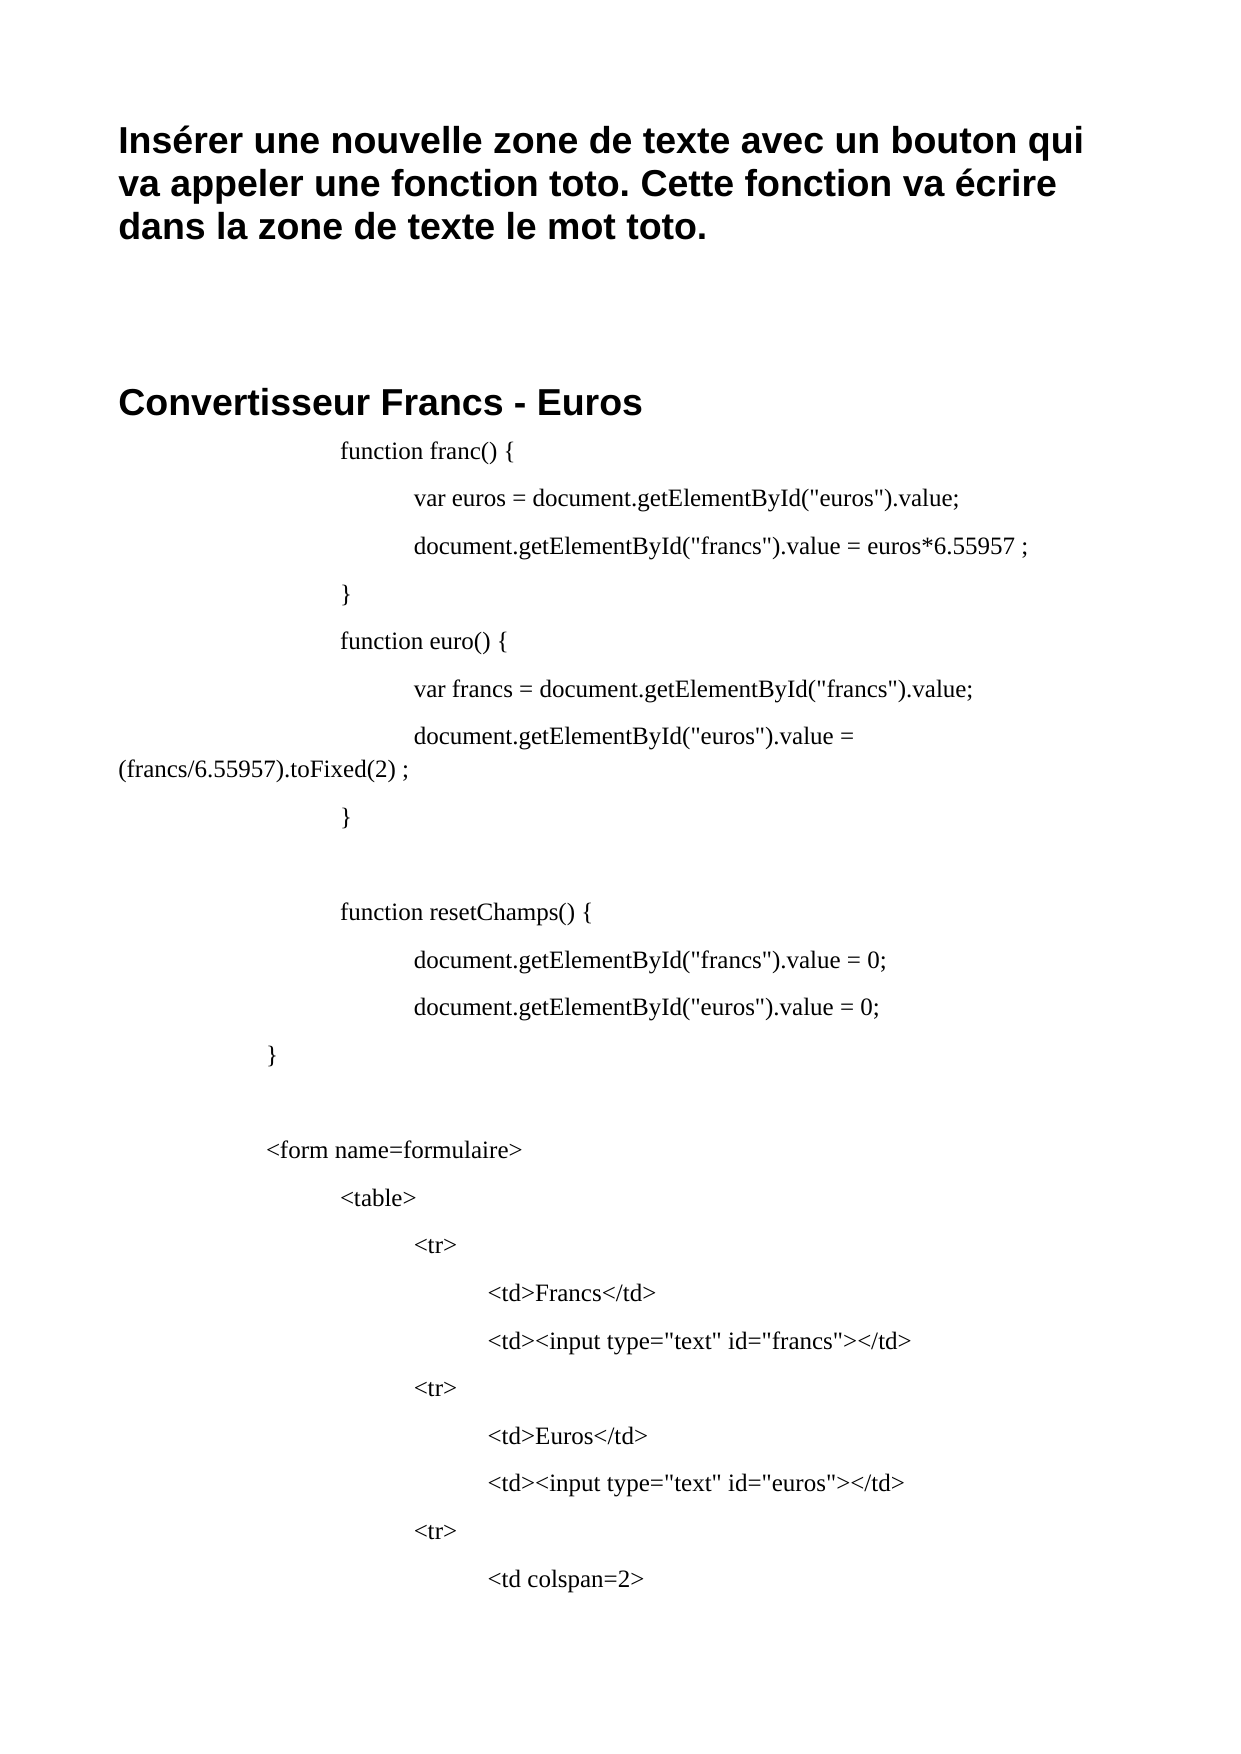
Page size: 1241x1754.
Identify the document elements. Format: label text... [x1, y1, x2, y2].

text } [118, 579, 1122, 607]
text var francs = document.getElementById("francs").value; [118, 674, 1122, 703]
text document.getElementById("francs").value = euros*6.55957 ; [118, 531, 1122, 560]
text var euros = document.getElementById("euros").value; [118, 483, 1122, 512]
subtitle Convertisseur Francs - Euros [118, 380, 1122, 423]
text } [118, 802, 1122, 831]
text document.getElementById("euros").value = (francs/6.55957).toFixed(2) ; [118, 721, 1122, 783]
text <tr> [118, 1231, 1122, 1259]
text function euro() { [118, 626, 1122, 655]
text function franc() { [118, 436, 1122, 464]
text <tr> [118, 1373, 1122, 1402]
text document.getElementById("euros").value = 0; [118, 992, 1122, 1021]
text <td>Euros</td> [118, 1421, 1122, 1450]
text <form name=formulaire> [118, 1135, 1122, 1164]
text <tr> [118, 1516, 1122, 1545]
text <table> [118, 1183, 1122, 1212]
text <td>Francs</td> [118, 1278, 1122, 1307]
text <td colspan=2> [118, 1564, 1122, 1592]
text <td><input type="text" id="francs"></td> [118, 1326, 1122, 1354]
text <td><input type="text" id="euros"></td> [118, 1468, 1122, 1497]
text function resetChamps() { [118, 897, 1122, 926]
text } [118, 1040, 1122, 1069]
text document.getElementById("francs").value = 0; [118, 945, 1122, 974]
subtitle Insérer une nouvelle zone de texte avec un bouton qui va appeler une fonction toto. Cette fonction va écrire dans la zone de texte le mot toto. [118, 118, 1122, 247]
